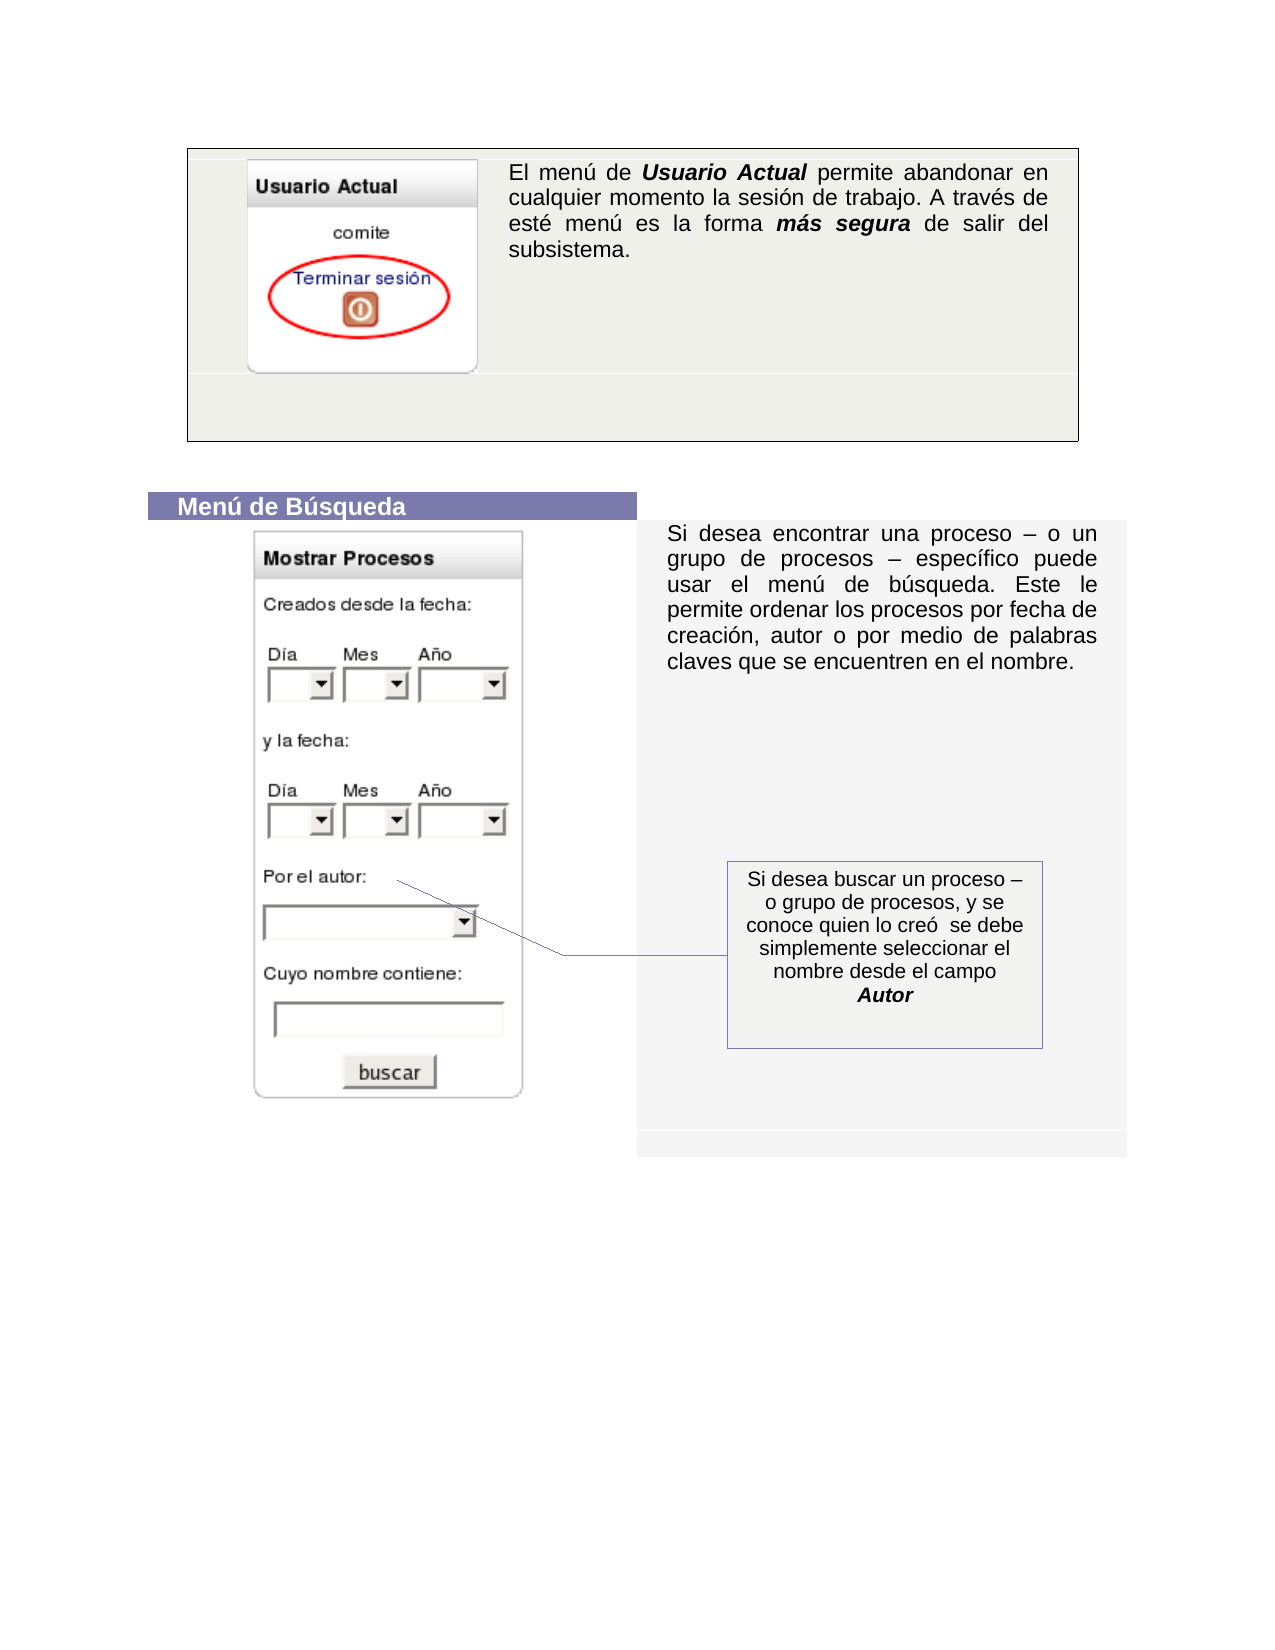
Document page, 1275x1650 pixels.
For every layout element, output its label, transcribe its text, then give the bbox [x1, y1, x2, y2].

table_header [217, 374, 508, 401]
table_header [638, 492, 1127, 520]
table_header [479, 160, 508, 373]
picture [249, 520, 536, 1130]
table_header [188, 149, 1078, 159]
table_cell [148, 1130, 637, 1157]
picture [247, 159, 479, 374]
table_header [1049, 160, 1078, 373]
table_cell Si desea encontrar una proceso – o un grupo de procesos – específico puede usar el menú de búsqueda. Este le permite ordenar los procesos por fecha de creación, autor o por medio de palabras claves que se encuentren en el nombre. [638, 520, 1127, 1157]
table_cell [536, 520, 637, 1129]
table_cell [148, 520, 249, 1129]
table_header [217, 160, 247, 373]
table_header [188, 160, 217, 373]
table_header [188, 374, 1078, 441]
table_header El menú de Usuario Actual permite abandonar en cualquier momento la sesión de trabajo. A través de esté menú es la forma más segura de salir del subsistema. [508, 160, 1049, 401]
table_header Menú de Búsqueda [148, 492, 637, 520]
